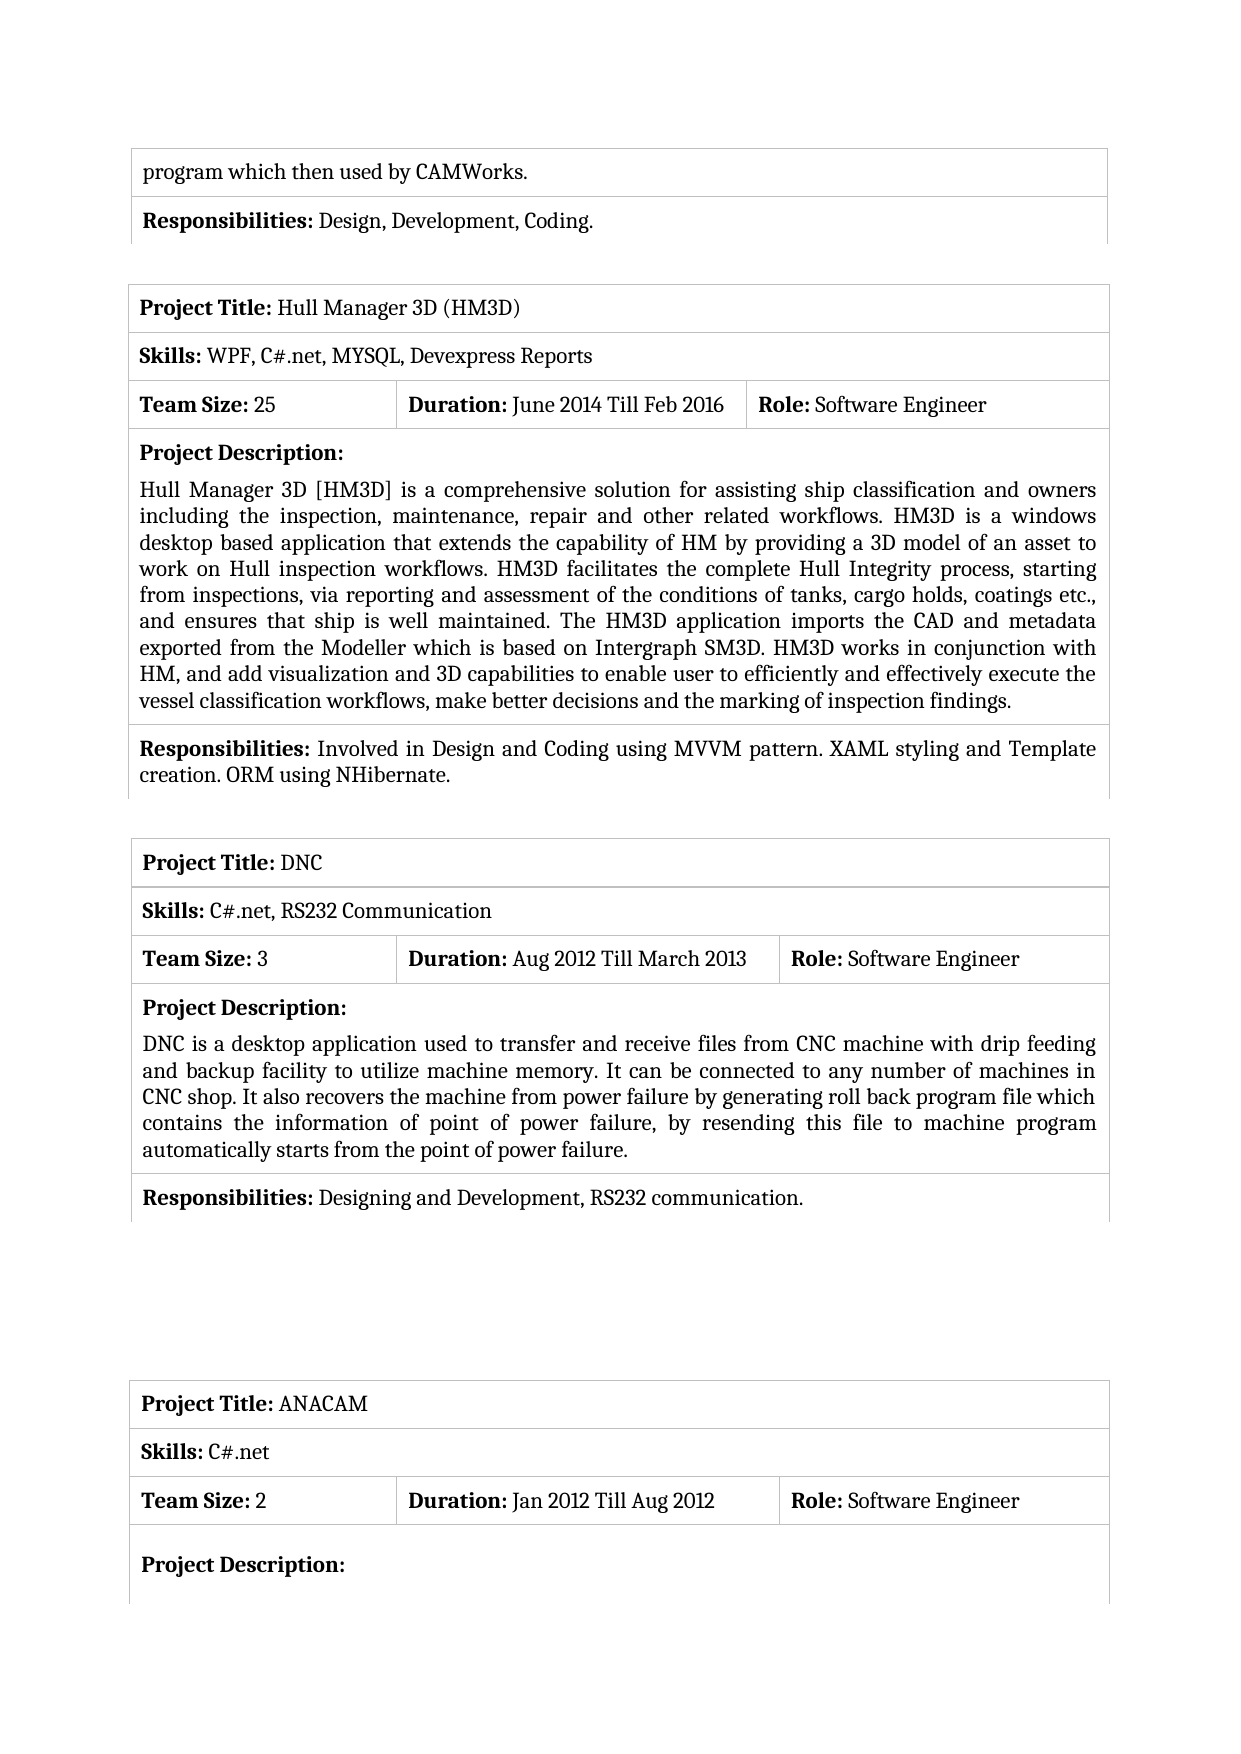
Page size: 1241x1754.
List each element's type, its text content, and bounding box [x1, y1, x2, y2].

table_cell Responsibilities: Involved in Design and Coding using MVVM pattern. XAML styling and Template creation. ORM using NHibernate. [129, 725, 1109, 799]
table_cell Role: Software Engineer [747, 381, 1109, 428]
table_cell Skills: WPF, C#.net, MYSQL, Devexpress Reports [129, 333, 1109, 380]
table_cell Project Description: Hull Manager 3D [HM3D] is a comprehensive solution for assisting ship classification and owners including the inspection, maintenance, repair and other related workflows. HM3D is a windows desktop based application that extends the capability of HM by providing a 3D model of an asset to work on Hull inspection workflows. HM3D facilitates the complete Hull Integrity process, starting from inspections, via reporting and assessment of the conditions of tanks, cargo holds, coatings etc., and ensures that ship is well maintained. The HM3D application imports the CAD and metadata exported from the Modeller which is based on Intergraph SM3D. HM3D works in conjunction with HM, and add visualization and 3D capabilities to enable user to efficiently and effectively execute the vessel classification workflows, make better decisions and the marking of inspection findings. [129, 429, 1109, 724]
table_cell Team Size: 2 [130, 1477, 396, 1524]
table_cell Skills: C#.net, RS232 Communication [132, 888, 1109, 935]
table_header Project Title: Hull Manager 3D (HM3D) [129, 285, 1109, 332]
table_cell Role: Software Engineer [780, 936, 1109, 983]
table_cell program which then used by CAMWorks. [132, 149, 1107, 196]
table_cell Role: Software Engineer [780, 1477, 1109, 1524]
table_header Project Title: DNC [132, 839, 1109, 886]
table_cell Duration: Aug 2012 Till March 2013 [397, 936, 779, 983]
table_cell Team Size: 3 [132, 936, 396, 983]
table_cell Project Description: [130, 1525, 1109, 1604]
table_cell Responsibilities: Designing and Development, RS232 communication. [132, 1174, 1109, 1222]
table_cell Skills: C#.net [130, 1429, 1109, 1476]
table_cell Duration: Jan 2012 Till Aug 2012 [397, 1477, 779, 1524]
table_cell Duration: June 2014 Till Feb 2016 [397, 381, 746, 428]
table_cell Responsibilities: Design, Development, Coding. [132, 197, 1107, 244]
table_cell Team Size: 25 [129, 381, 396, 428]
table_header Project Title: ANACAM [130, 1381, 1109, 1428]
table_cell Project Description: DNC is a desktop application used to transfer and receive files from CNC machine with drip feeding and backup facility to utilize machine memory. It can be connected to any number of machines in CNC shop. It also recovers the machine from power failure by generating roll back program file which contains the information of point of power failure, by resending this file to machine program automatically starts from the point of power failure. [132, 984, 1109, 1173]
